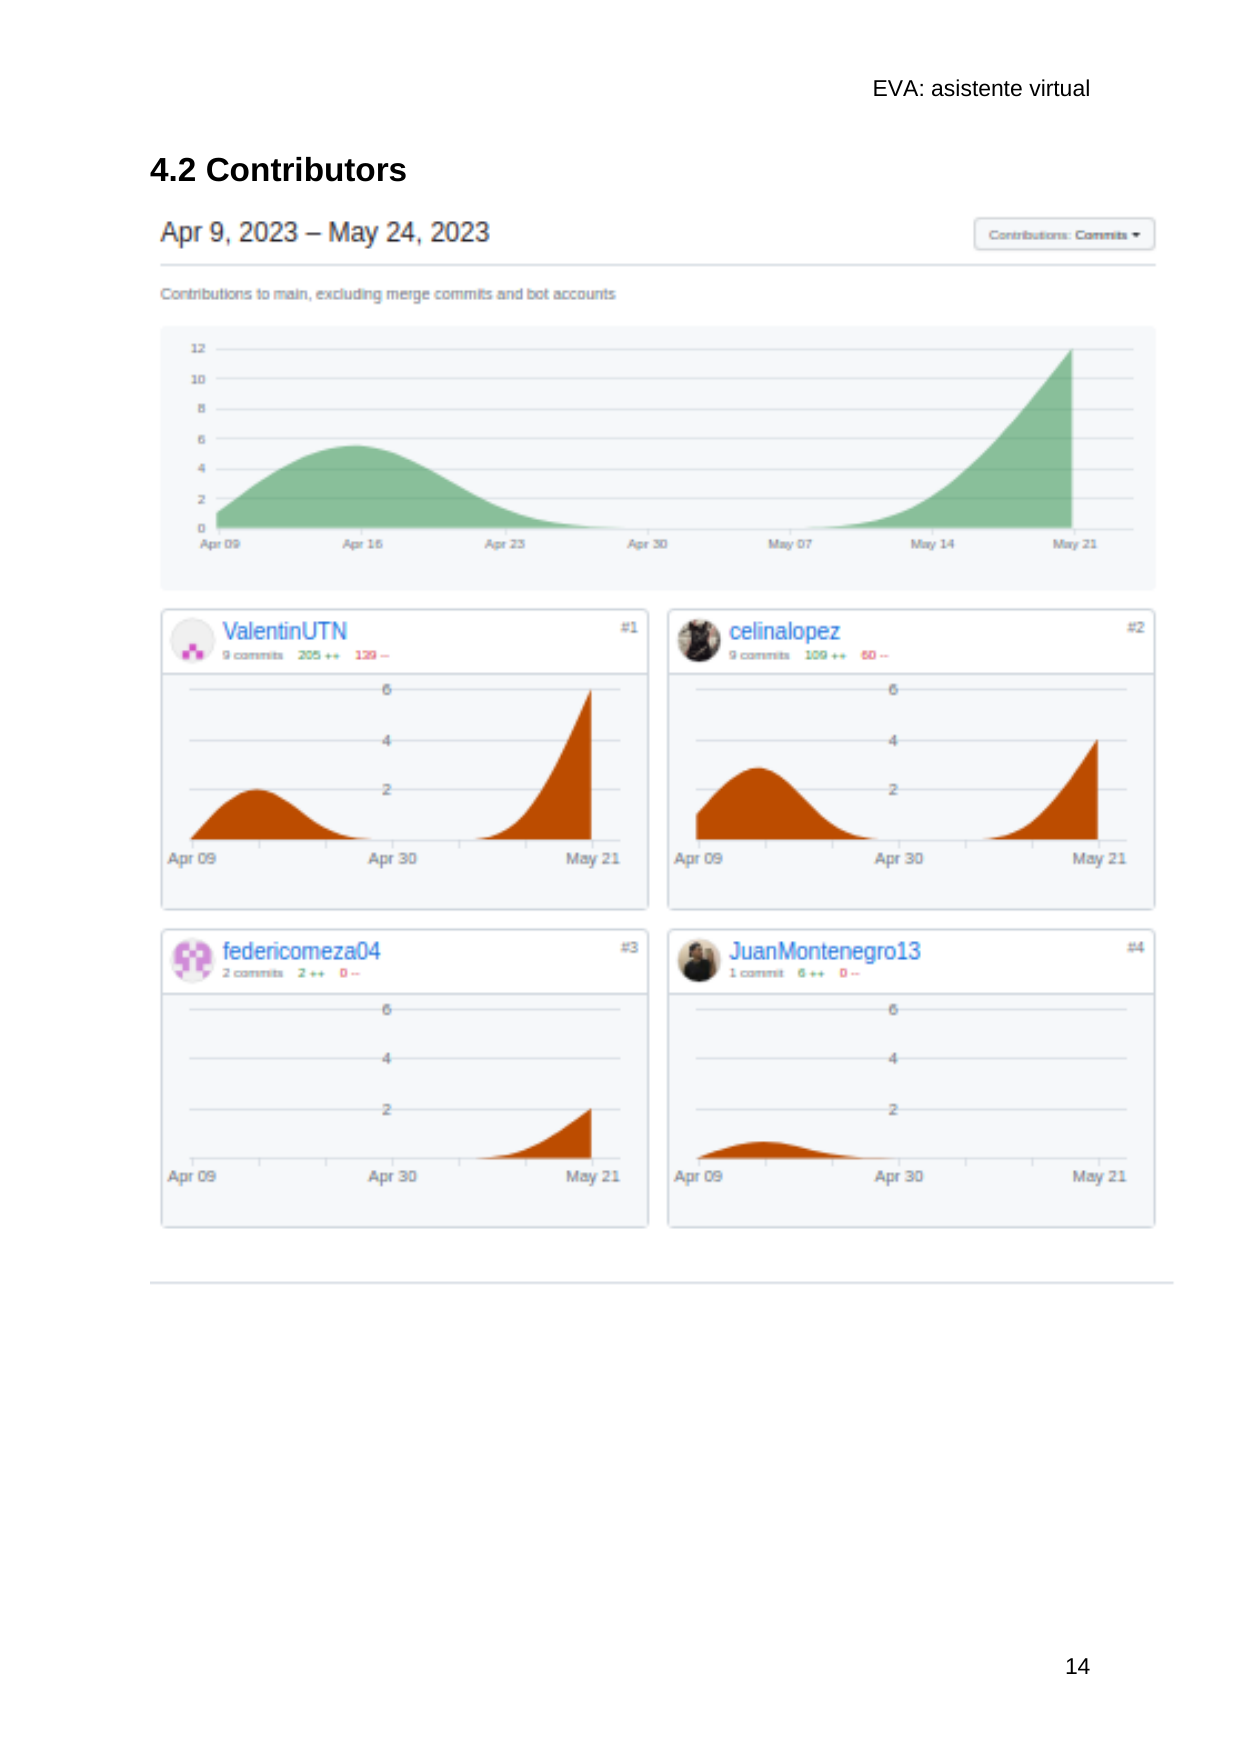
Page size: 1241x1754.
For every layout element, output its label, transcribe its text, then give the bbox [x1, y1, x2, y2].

picture [150, 201, 1203, 1289]
subtitle 4.2 Contributors [150, 150, 1090, 188]
